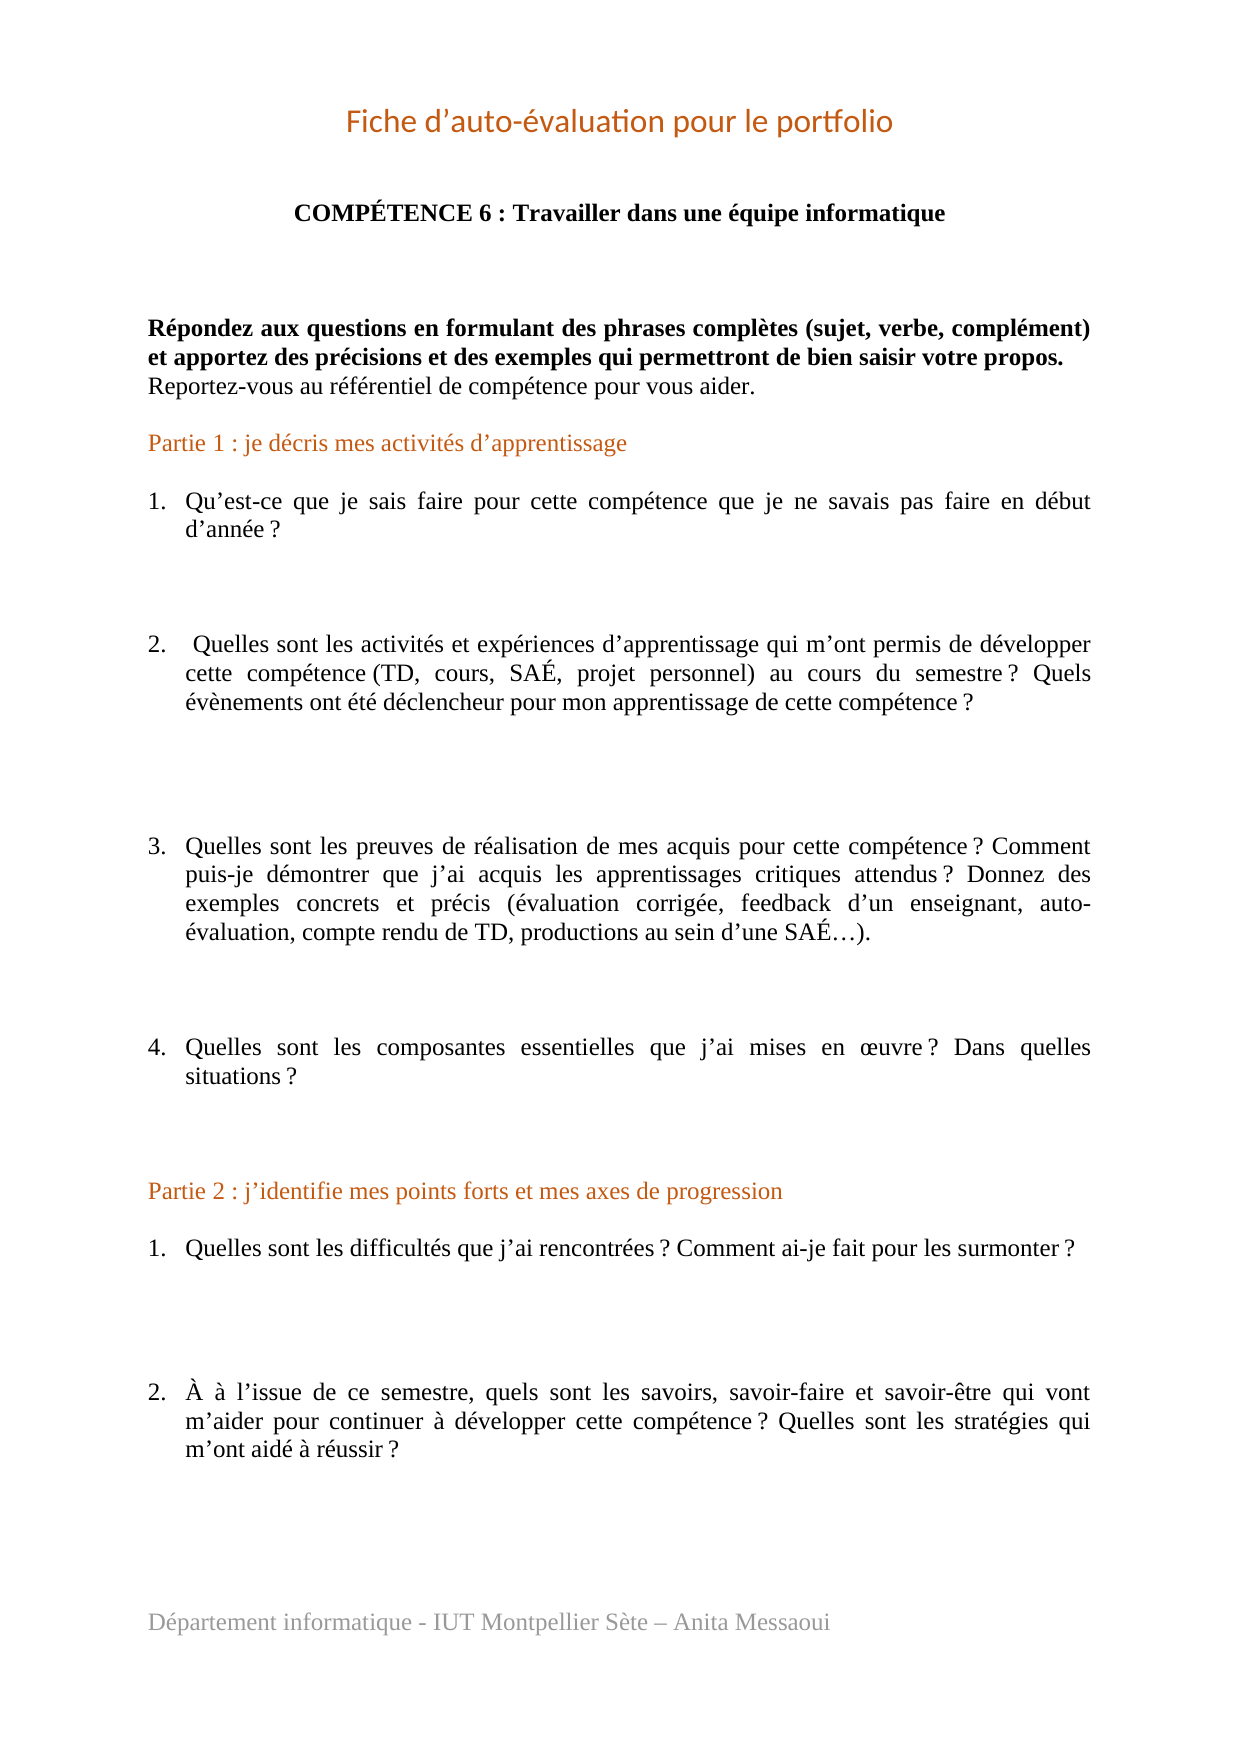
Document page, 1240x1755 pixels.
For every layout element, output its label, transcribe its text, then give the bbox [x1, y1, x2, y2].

list Quelles sont les preuves de réalisation de mes acquis pour cette compétence ? Comment puis-je démontrer que j’ai acquis les apprentissages critiques attendus ? Donnez des exemples concrets et précis (évaluation corrigée, feedback d’un enseignant, auto-évaluation, compte rendu de TD, productions au sein d’une SAÉ…). [148, 831, 1092, 946]
text Reportez-vous au référentiel de compétence pour vous aider. [148, 371, 1092, 399]
list À à l’issue de ce semestre, quels sont les savoirs, savoir-faire et savoir-être qui vont m’aider pour continuer à développer cette compétence ? Quelles sont les stratégies qui m’ont aidé à réussir ? [148, 1377, 1092, 1463]
list Quelles sont les composantes essentielles que j’ai mises en œuvre ? Dans quelles situations ? [148, 1032, 1092, 1089]
list ﻿Qu’est-ce que je sais faire pour cette compétence que je ne savais pas faire en début d’année ? [148, 486, 1092, 543]
list Quelles sont les difficultés que j’ai rencontrées ? Comment ai-je fait pour les surmonter ? [148, 1233, 1092, 1262]
text COMPÉTENCE 6 : Travailler dans une équipe informatique [148, 198, 1092, 227]
text ﻿Répondez aux questions en formulant des phrases complètes (sujet, verbe, complément) et apportez des précisions et des exemples qui permettront de bien saisir votre propos. [148, 313, 1092, 371]
subtitle Fiche d’auto-évaluation pour le portfolio [148, 100, 1092, 141]
text Partie 1 : je décris mes activités d’apprentissage [148, 428, 1092, 457]
text Partie 2 : j’identifie mes points forts et mes axes de progression [148, 1176, 1092, 1204]
list Quelles sont les activités et expériences d’apprentissage qui m’ont permis de développer cette compétence (TD, cours, SAÉ, projet personnel) au cours du semestre ? Quels évènements ont été déclencheur pour mon apprentissage de cette compétence ? [148, 629, 1092, 716]
